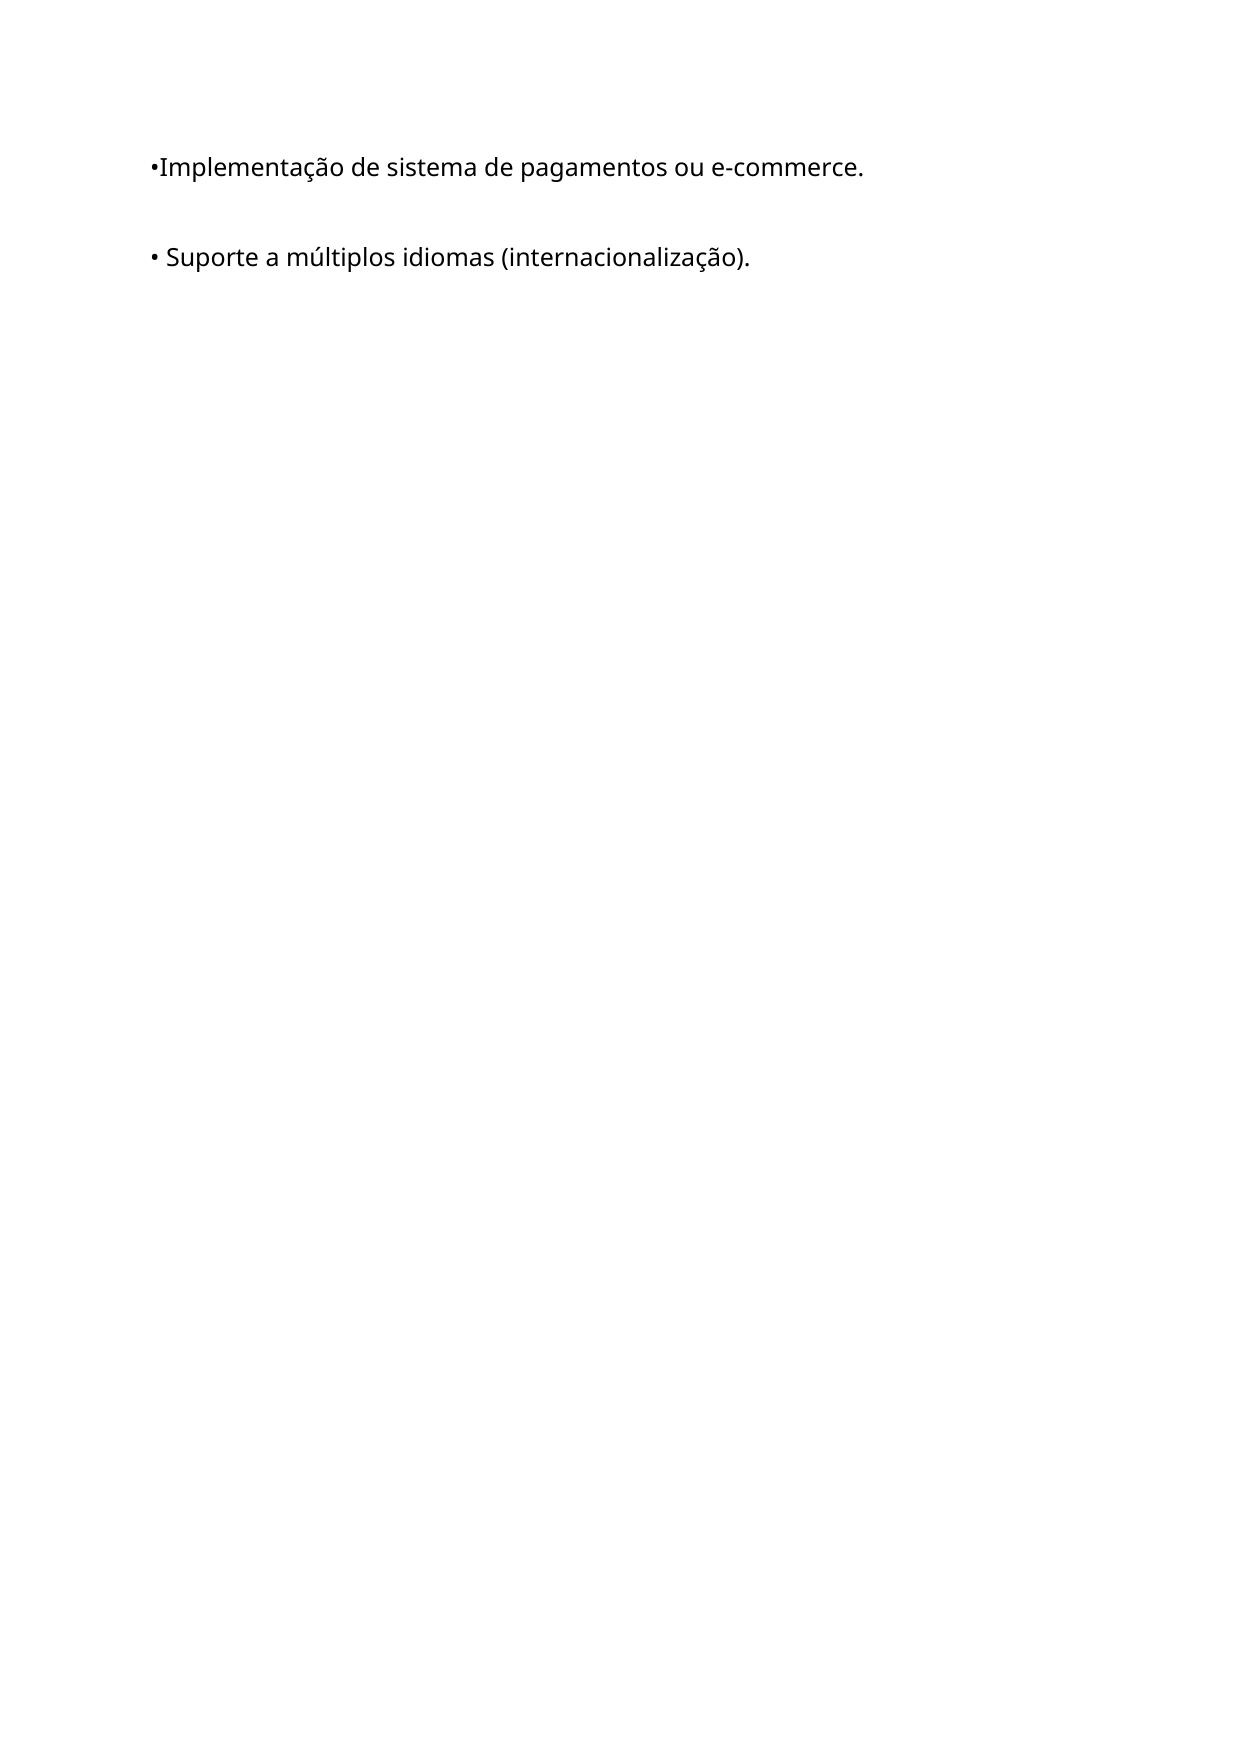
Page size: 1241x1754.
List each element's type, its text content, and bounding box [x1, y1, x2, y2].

text • Suporte a múltiplos idiomas (internacionalização). [150, 239, 1090, 273]
text •Implementação de sistema de pagamentos ou e-commerce. [150, 150, 1090, 184]
